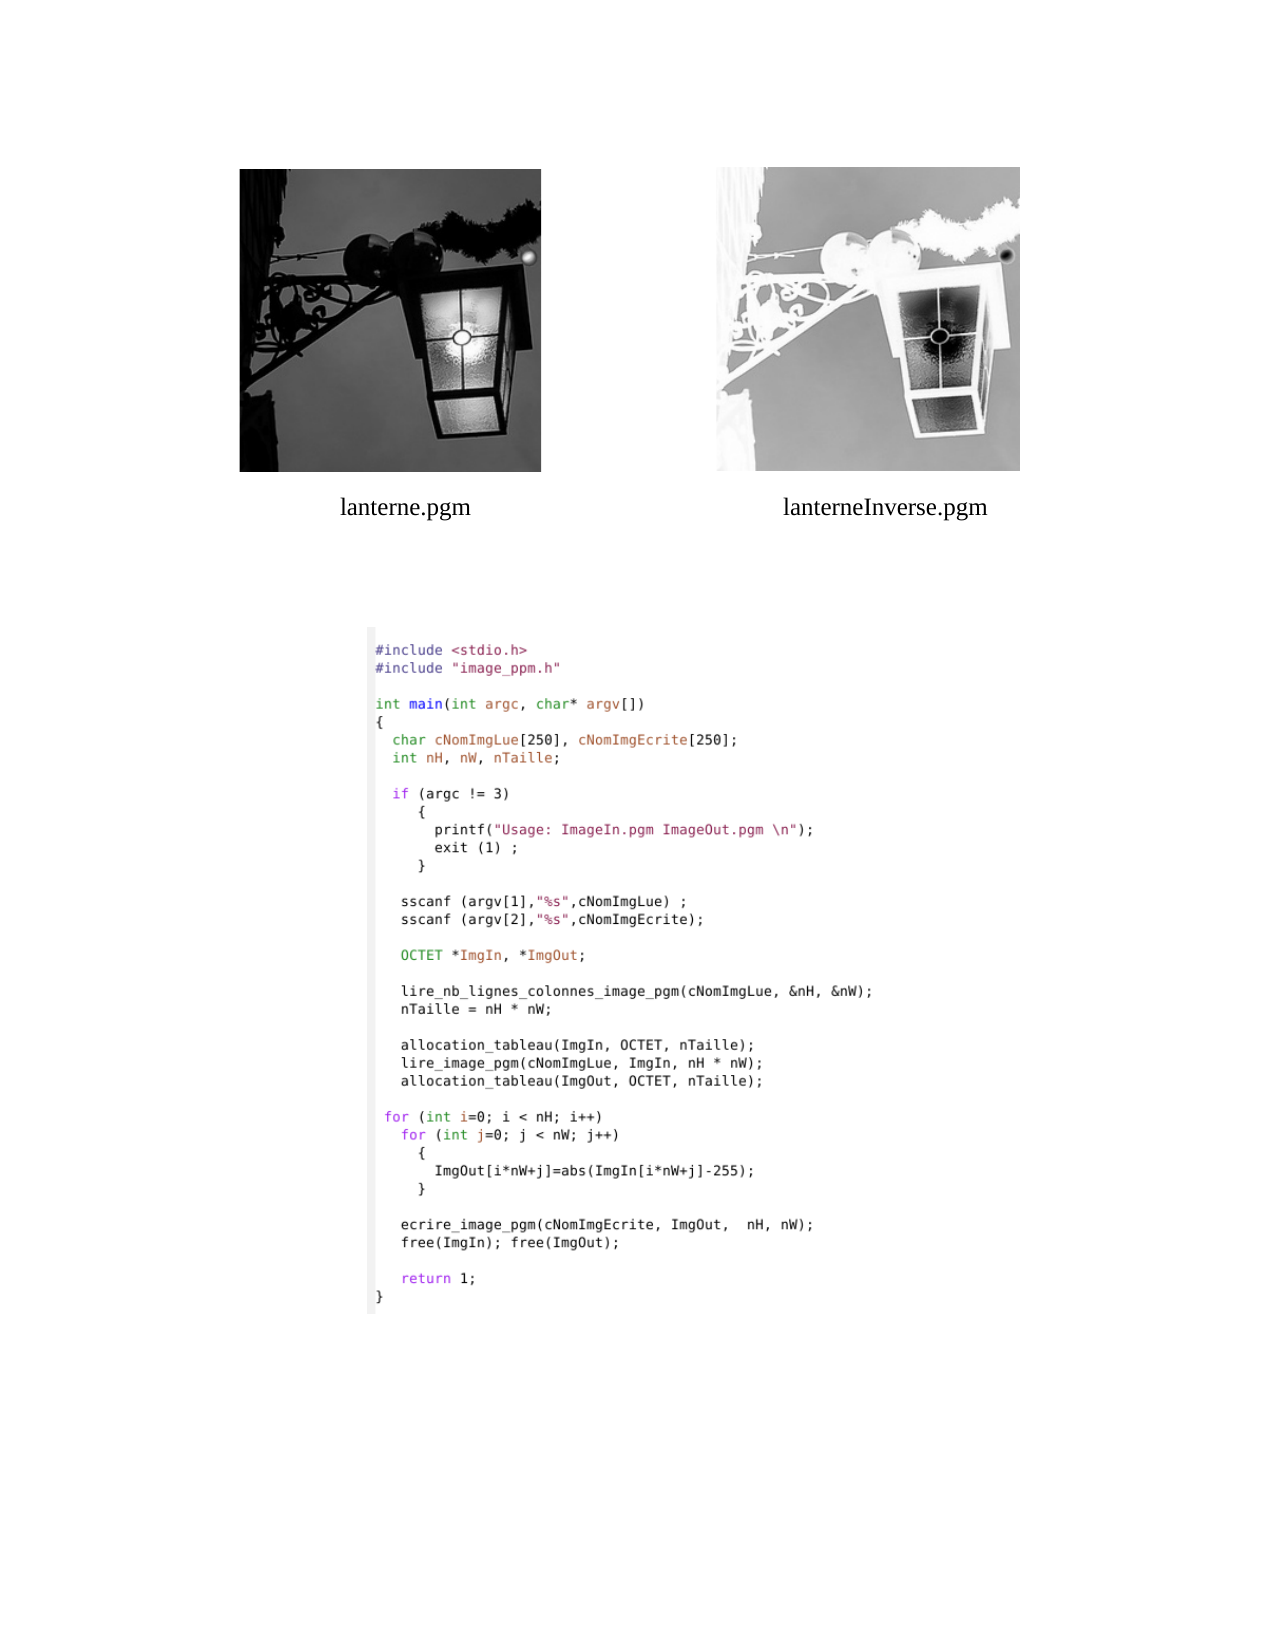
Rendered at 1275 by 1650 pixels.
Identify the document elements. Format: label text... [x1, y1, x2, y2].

picture [716, 167, 1020, 471]
text lanterne.pgm lanterneInverse.pgm [118, 492, 1157, 521]
picture [239, 169, 542, 472]
